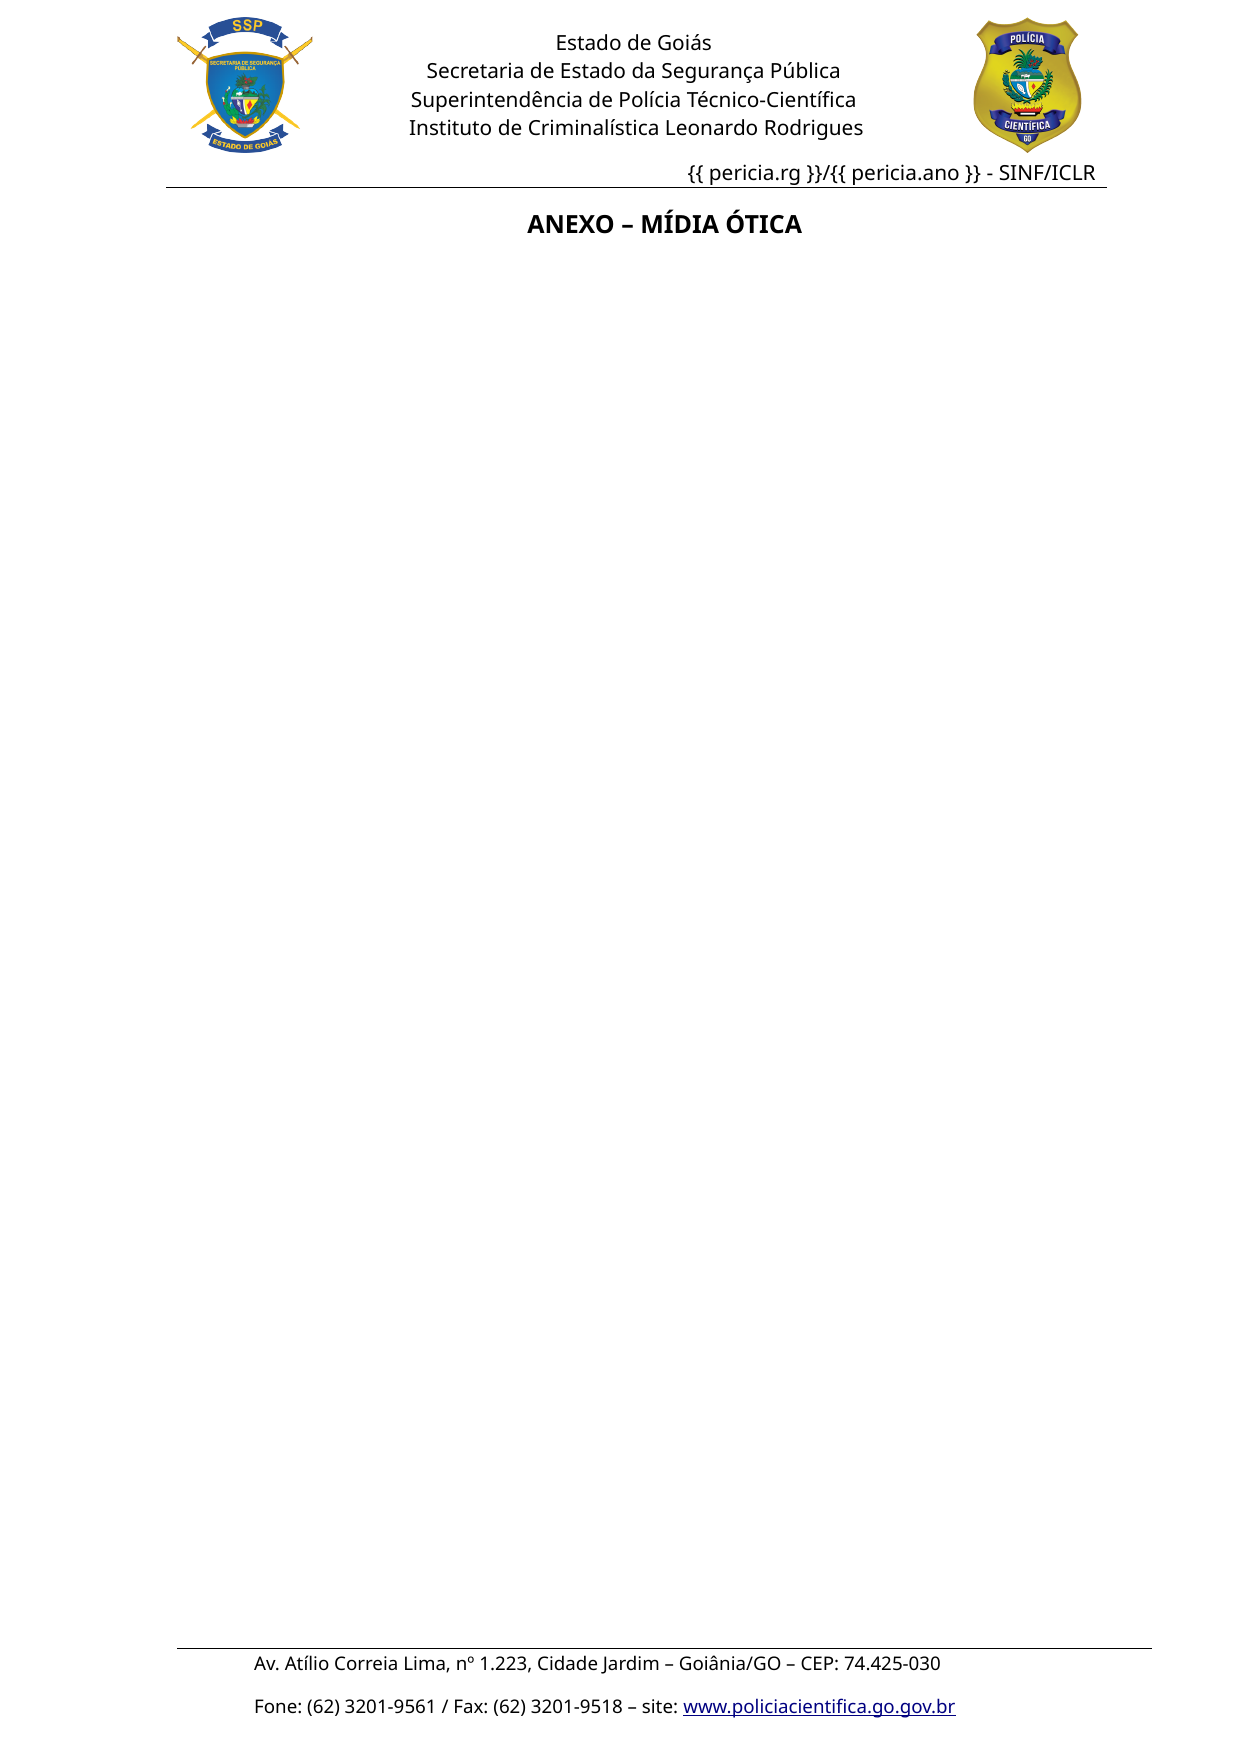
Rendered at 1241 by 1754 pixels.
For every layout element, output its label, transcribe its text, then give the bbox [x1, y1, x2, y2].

picture [973, 17, 1082, 153]
text ANEXO – MÍDIA ÓTICA [177, 207, 1152, 241]
picture [177, 17, 313, 153]
